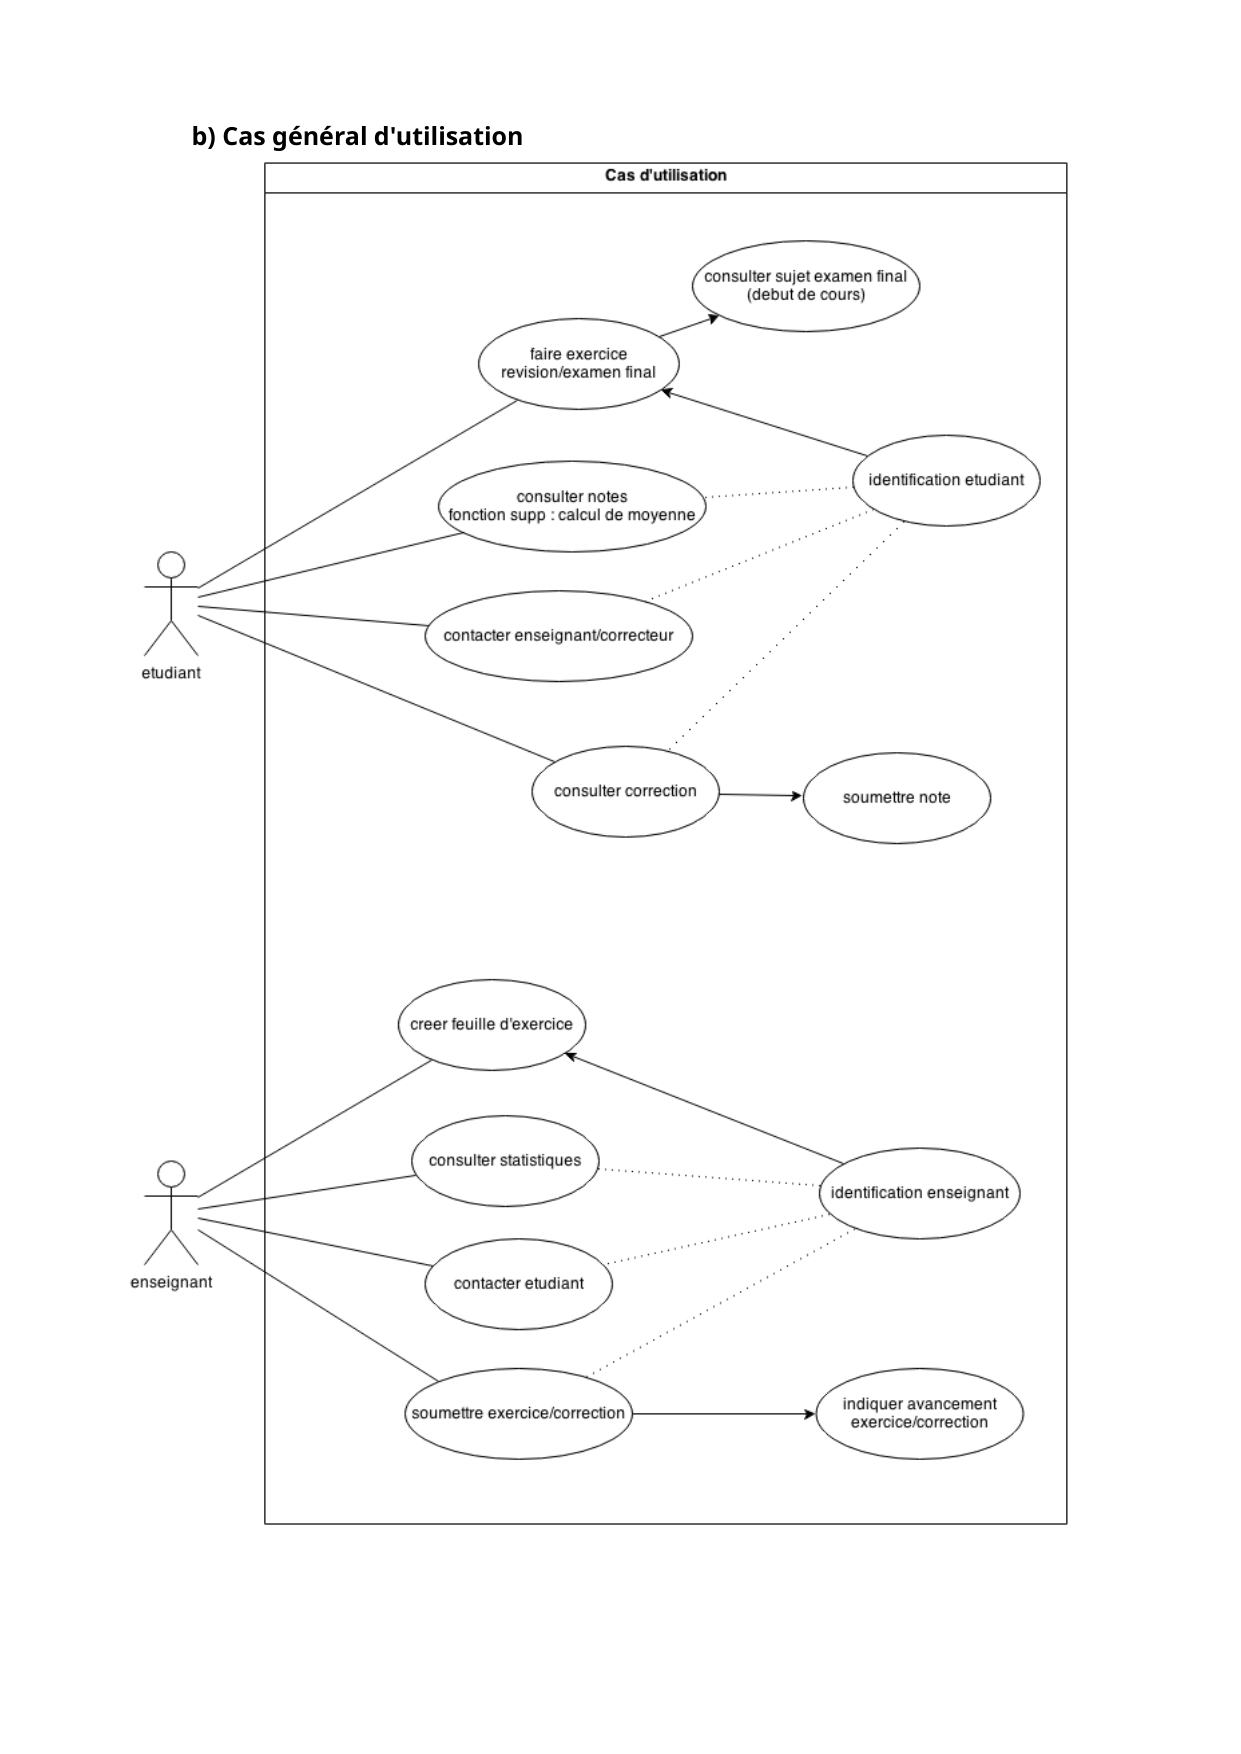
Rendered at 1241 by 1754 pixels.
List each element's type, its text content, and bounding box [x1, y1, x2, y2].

picture [128, 160, 1069, 1530]
subtitle b) Cas général d'utilisation [191, 118, 1122, 152]
